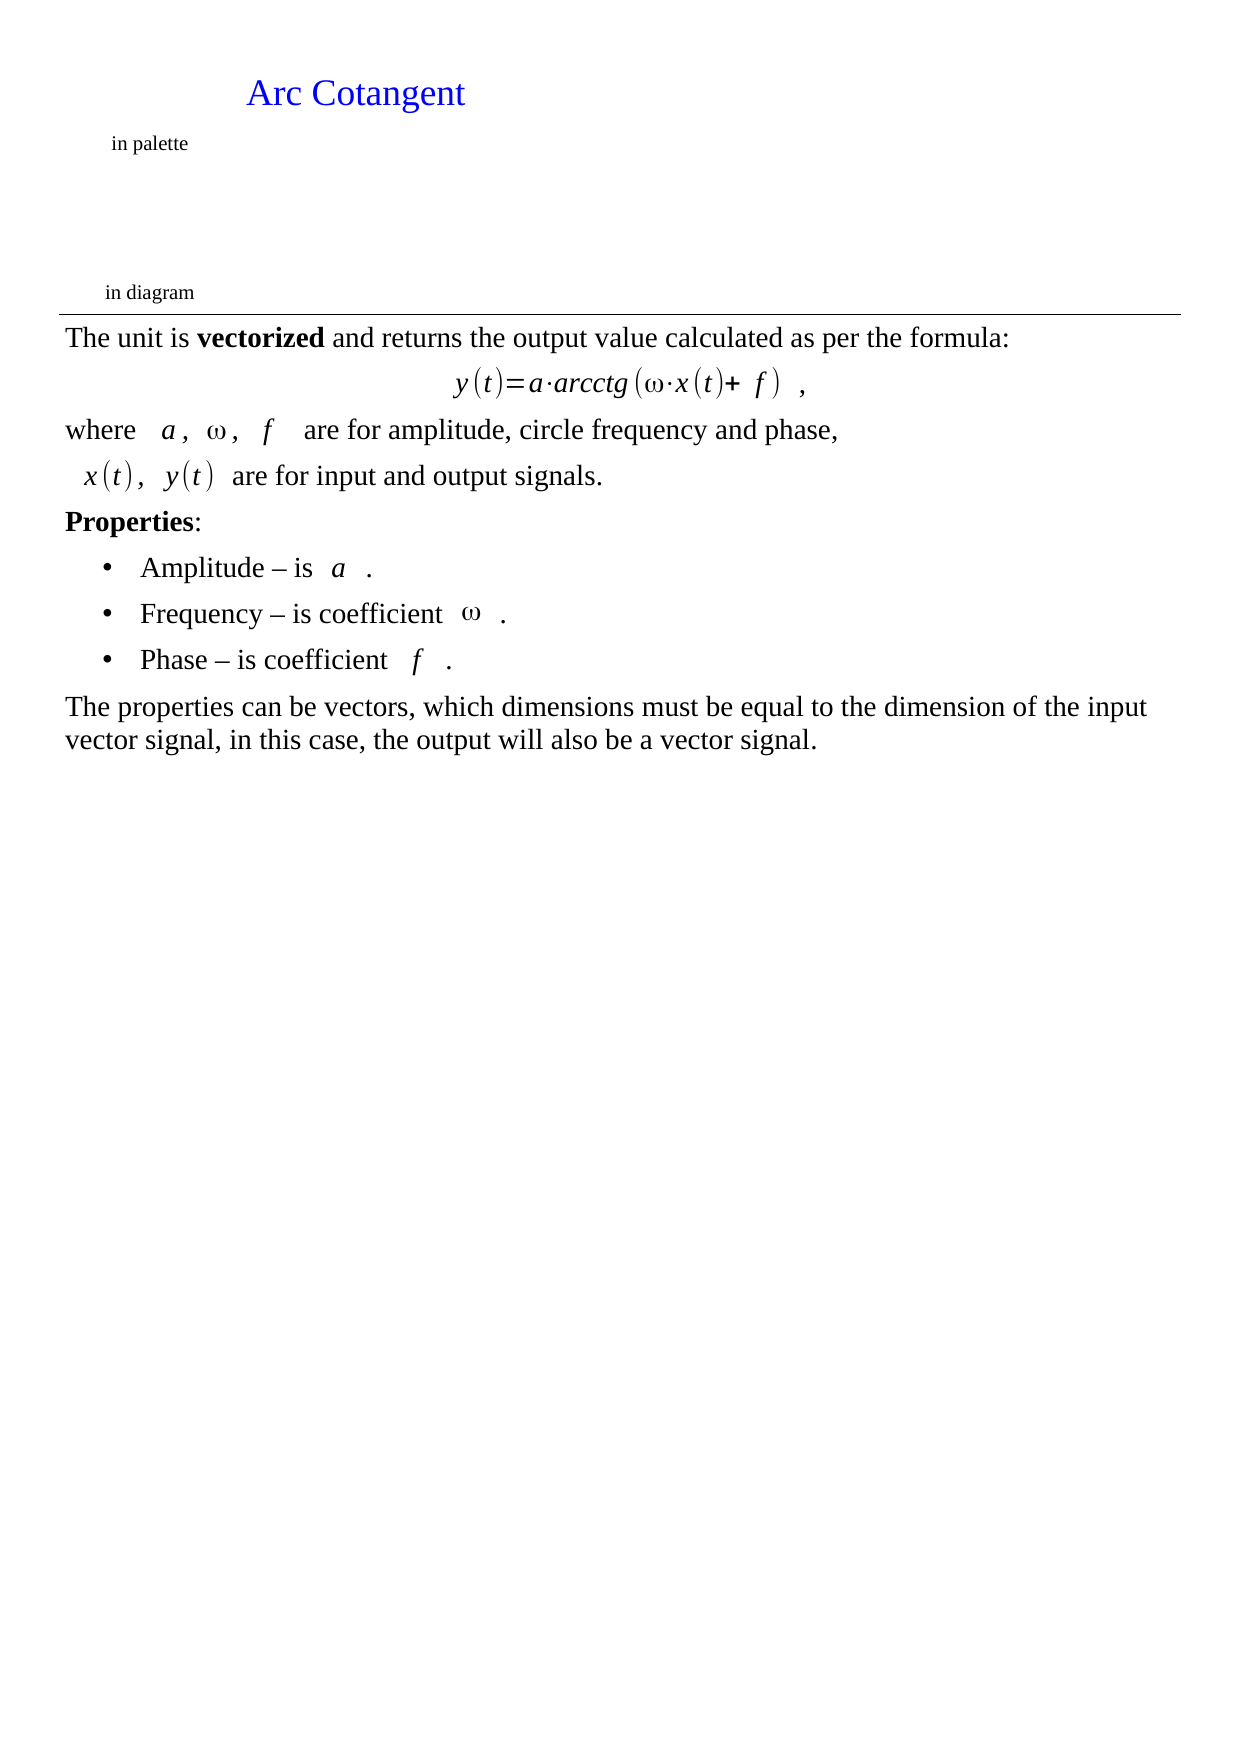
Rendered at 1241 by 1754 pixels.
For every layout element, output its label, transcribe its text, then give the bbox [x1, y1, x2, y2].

table_header [59, 59, 240, 125]
table_cell [240, 274, 1181, 314]
table_cell [240, 125, 1181, 166]
table_cell in palette [59, 125, 240, 166]
table_cell in diagram [59, 274, 240, 314]
table_cell [59, 166, 240, 274]
table_cell [240, 166, 1181, 274]
table_cell The unit is vectorized and returns the output value calculated as per the formula: , where are for amplitude, circle frequency and phase, are for input and output signals. Properties: Amplitude – is. Frequency – is coefficient. Phase – is coefficient. The properties can be vectors, which dimensions must be equal to the dimension of the input vector signal, in this case, the output will also be a vector signal. [59, 315, 1181, 774]
table_header Arc Cotangent [240, 59, 1181, 125]
